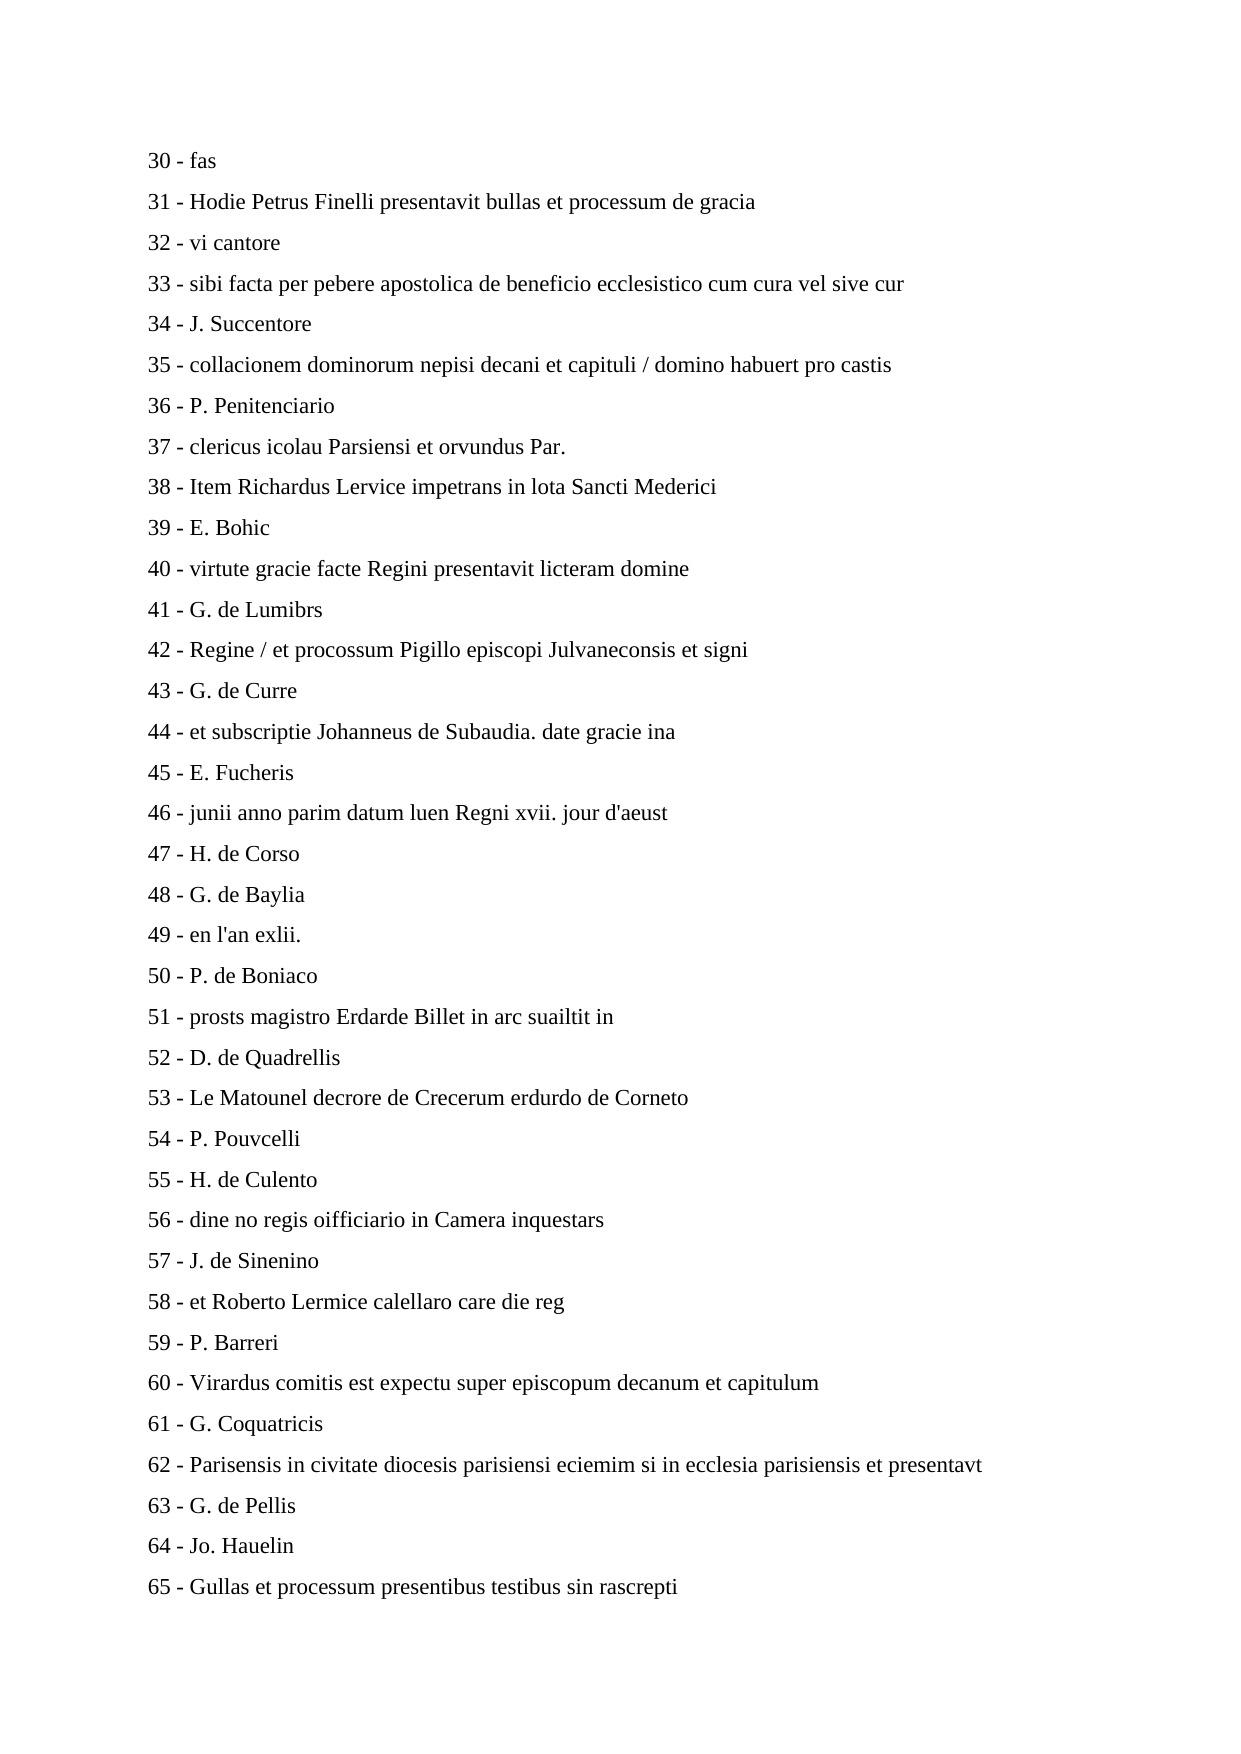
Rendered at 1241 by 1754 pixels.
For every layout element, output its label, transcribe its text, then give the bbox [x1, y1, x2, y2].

text 61 - G. Coquatricis [148, 1410, 1093, 1437]
text 32 - vi cantore [148, 229, 1093, 255]
text 51 - prosts magistro Erdarde Billet in arc suailtit in [148, 1003, 1093, 1029]
text 49 - en l'an exlii. [148, 921, 1093, 948]
text 47 - H. de Corso [148, 840, 1093, 866]
text 37 - clericus icolau Parsiensi et orvundus Par. [148, 433, 1093, 459]
text 44 - et subscriptie Johanneus de Subaudia. date gracie ina [148, 718, 1093, 744]
text 38 - Item Richardus Lervice impetrans in lota Sancti Mederici [148, 473, 1093, 500]
text 59 - P. Barreri [148, 1329, 1093, 1355]
text 58 - et Roberto Lermice calellaro care die reg [148, 1288, 1093, 1314]
text 46 - junii anno parim datum luen Regni xvii. jour d'aeust [148, 799, 1093, 826]
text 39 - E. Bohic [148, 514, 1093, 541]
text 65 - Gullas et processum presentibus testibus sin rascrepti [148, 1573, 1093, 1599]
text 41 - G. de Lumibrs [148, 596, 1093, 622]
text 43 - G. de Curre [148, 677, 1093, 703]
text 35 - collacionem dominorum nepisi decani et capituli / domino habuert pro castis [148, 351, 1093, 378]
text 42 - Regine / et procossum Pigillo episcopi Julvaneconsis et signi [148, 636, 1093, 663]
text 48 - G. de Baylia [148, 881, 1093, 907]
text 30 - fas [148, 148, 1093, 174]
text 54 - P. Pouvcelli [148, 1125, 1093, 1151]
text 56 - dine no regis oifficiario in Camera inquestars [148, 1207, 1093, 1233]
text 53 - Le Matounel decrore de Crecerum erdurdo de Corneto [148, 1084, 1093, 1111]
text 33 - sibi facta per pebere apostolica de beneficio ecclesistico cum cura vel sive cur [148, 270, 1093, 296]
text 31 - Hodie Petrus Finelli presentavit bullas et processum de gracia [148, 188, 1093, 215]
text 34 - J. Succentore [148, 311, 1093, 337]
text 57 - J. de Sinenino [148, 1247, 1093, 1274]
text 55 - H. de Culento [148, 1166, 1093, 1192]
text 50 - P. de Boniaco [148, 962, 1093, 988]
text 40 - virtute gracie facte Regini presentavit licteram domine [148, 555, 1093, 581]
text 60 - Virardus comitis est expectu super episcopum decanum et capitulum [148, 1369, 1093, 1396]
text 64 - Jo. Hauelin [148, 1532, 1093, 1559]
text 63 - G. de Pellis [148, 1492, 1093, 1518]
text 62 - Parisensis in civitate diocesis parisiensi eciemim si in ecclesia parisiensis et presentavt [148, 1451, 1093, 1477]
text 36 - P. Penitenciario [148, 392, 1093, 418]
text 45 - E. Fucheris [148, 758, 1093, 785]
text 52 - D. de Quadrellis [148, 1044, 1093, 1070]
